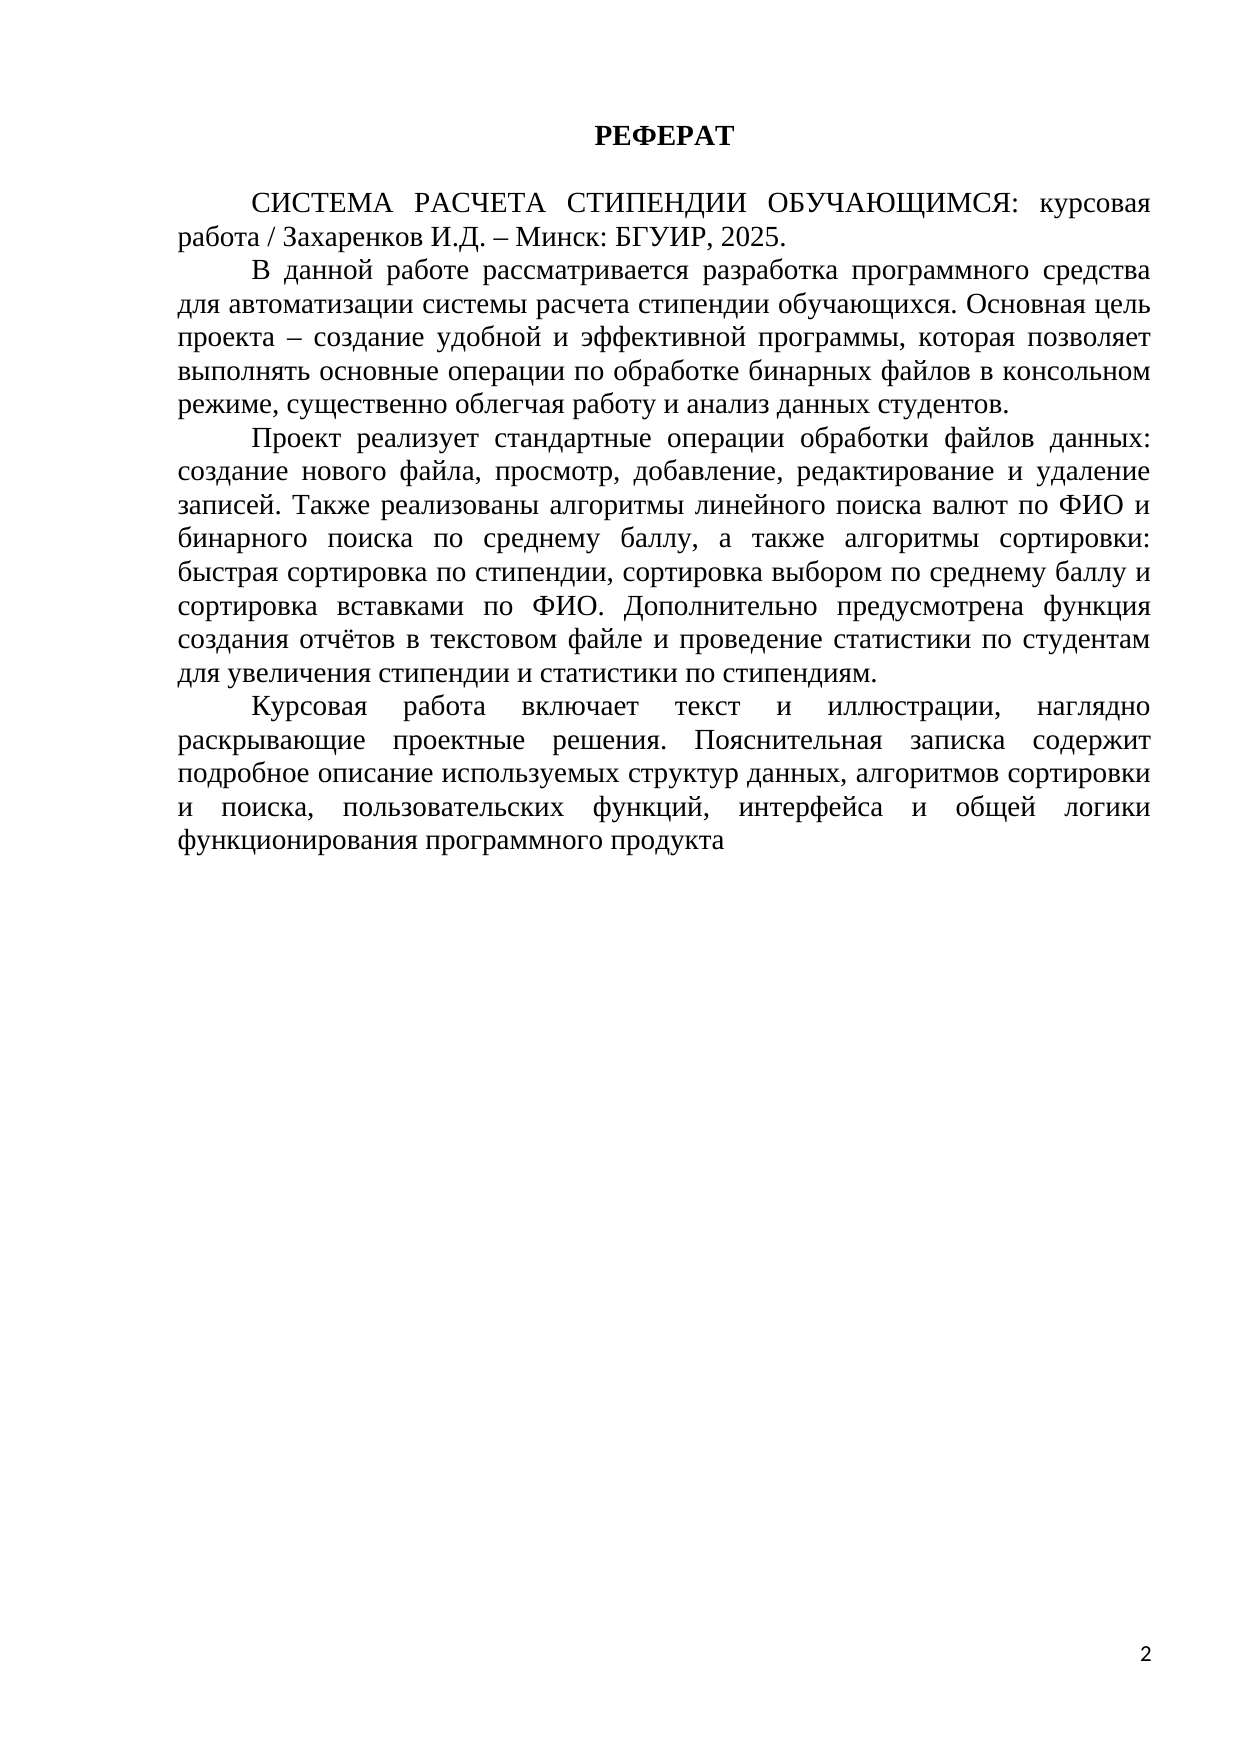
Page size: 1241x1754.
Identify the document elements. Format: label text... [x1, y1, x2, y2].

text РЕФЕРАТ [177, 118, 1152, 152]
text СИСТЕМА РАСЧЕТА СТИПЕНДИИ ОБУЧАЮЩИМСЯ: курсовая работа / Захаренков И.Д. – Минск: БГУИР, 2025. [177, 185, 1152, 252]
text Курсовая работа включает текст и иллюстрации, наглядно раскрывающие проектные решения. Пояснительная записка содержит подробное описание используемых структур данных, алгоритмов сортировки и поиска, пользовательских функций, интерфейса и общей логики функционирования программного продукта [177, 688, 1152, 856]
text В данной работе рассматривается разработка программного средства для автоматизации системы расчета стипендии обучающихся. Основная цель проекта – создание удобной и эффективной программы, которая позволяет выполнять основные операции по обработке бинарных файлов в консольном режиме, существенно облегчая работу и анализ данных студентов. [177, 252, 1152, 420]
text Проект реализует стандартные операции обработки файлов данных: создание нового файла, просмотр, добавление, редактирование и удаление записей. Также реализованы алгоритмы линейного поиска валют по ФИО и бинарного поиска по среднему баллу, а также алгоритмы сортировки: быстрая сортировка по стипендии, сортировка выбором по среднему баллу и сортировка вставками по ФИО. Дополнительно предусмотрена функция создания отчётов в текстовом файле и проведение статистики по студентам для увеличения стипендии и статистики по стипендиям. [177, 420, 1152, 688]
